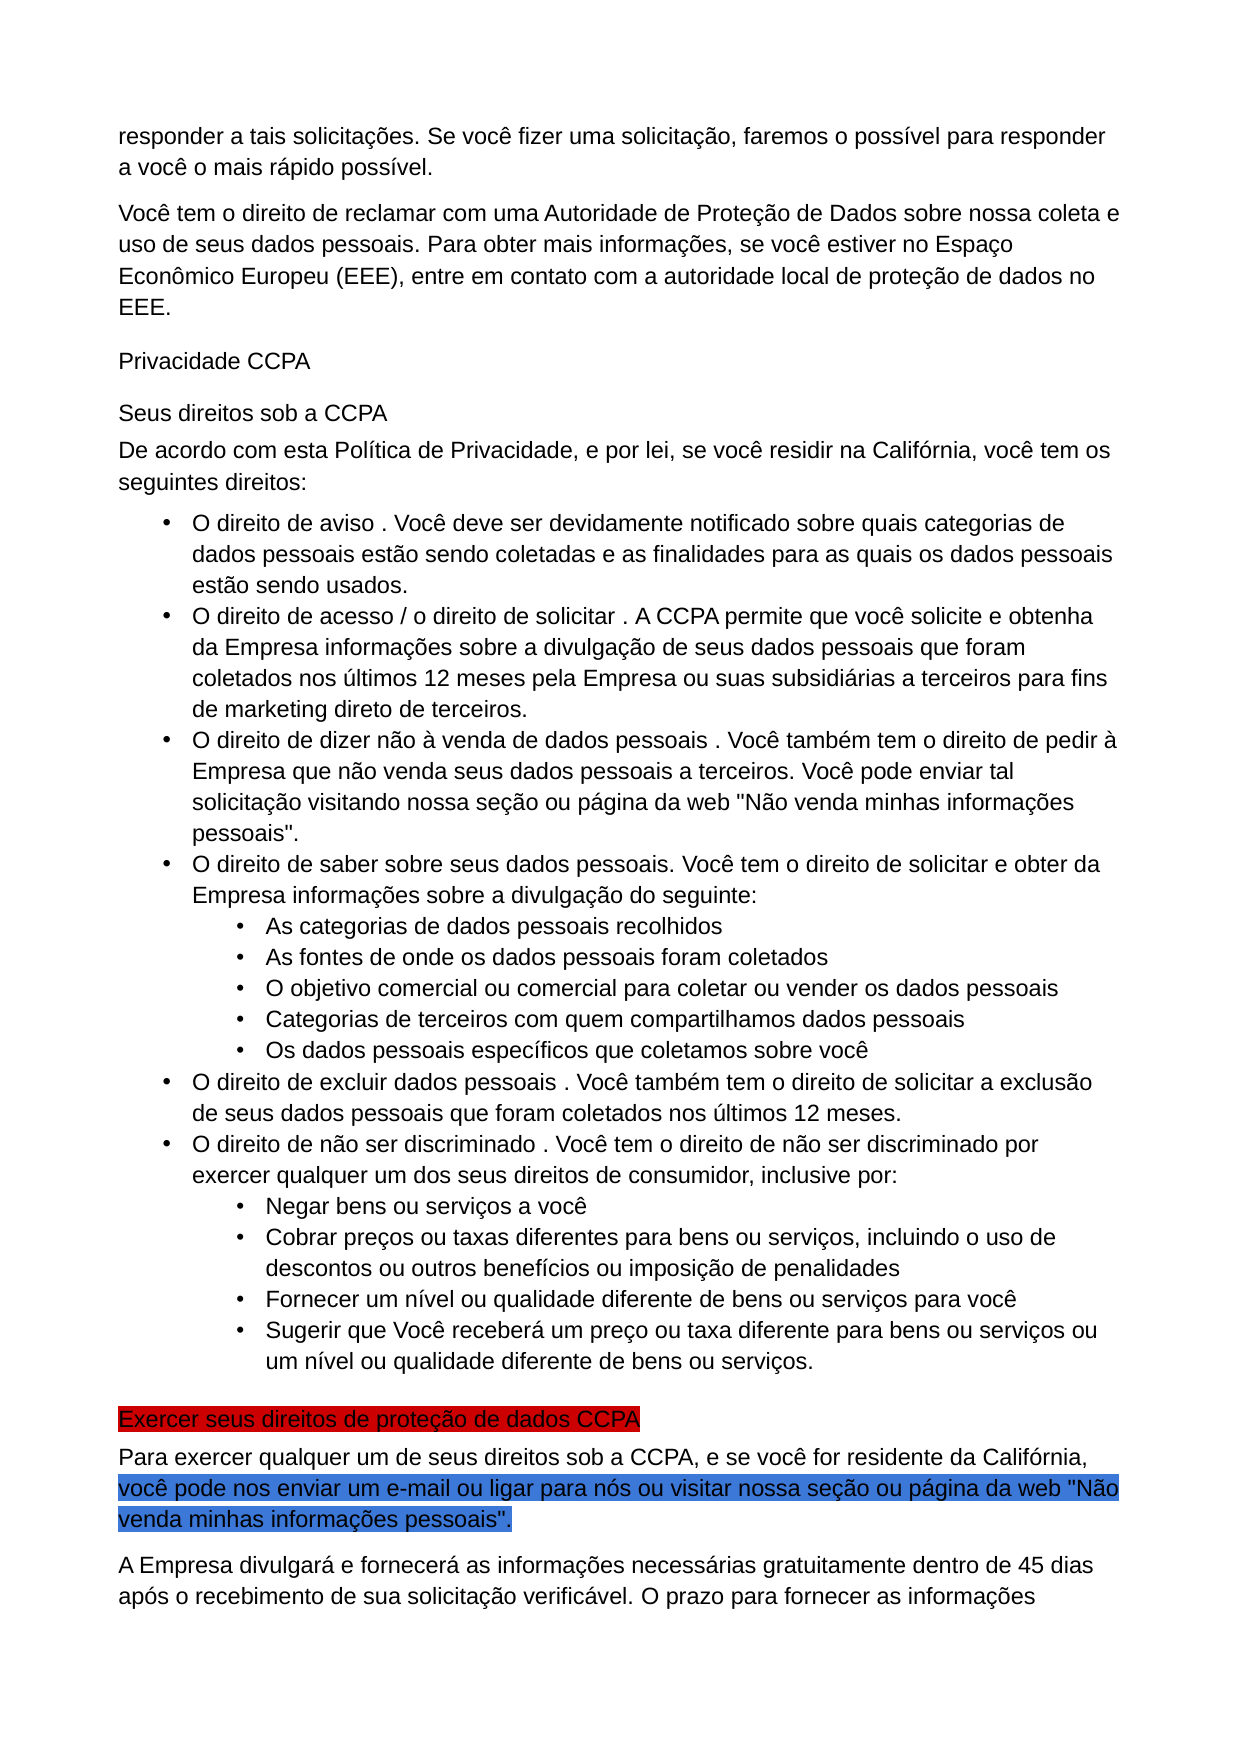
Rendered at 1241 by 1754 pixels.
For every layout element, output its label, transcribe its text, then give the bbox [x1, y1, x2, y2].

list As categorias de dados pessoais recolhidos [236, 912, 1122, 939]
list As fontes de onde os dados pessoais foram coletados [236, 943, 1122, 971]
list Negar bens ou serviços a você [236, 1192, 1122, 1219]
list O direito de acesso / o direito de solicitar . A CCPA permite que você solicite e obtenha da Empresa informações sobre a divulgação de seus dados pessoais que foram coletados nos últimos 12 meses pela Empresa ou suas subsidiárias a terceiros para fins de marketing direto de terceiros. [162, 602, 1122, 722]
list Sugerir que Você receberá um preço ou taxa diferente para bens ou serviços ou um nível ou qualidade diferente de bens ou serviços. [236, 1317, 1122, 1374]
subtitle Seus direitos sob a CCPA [118, 399, 1122, 426]
list O objetivo comercial ou comercial para coletar ou vender os dados pessoais [236, 974, 1122, 1002]
list O direito de não ser discriminado . Você tem o direito de não ser discriminado por exercer qualquer um dos seus direitos de consumidor, inclusive por: [162, 1130, 1122, 1188]
list Fornecer um nível ou qualidade diferente de bens ou serviços para você [236, 1285, 1122, 1312]
text responder a tais solicitações. Se você fizer uma solicitação, faremos o possível para responder a você o mais rápido possível. [118, 118, 1122, 181]
list O direito de saber sobre seus dados pessoais. Você tem o direito de solicitar e obter da Empresa informações sobre a divulgação do seguinte: [162, 850, 1122, 908]
list O direito de excluir dados pessoais . Você também tem o direito de solicitar a exclusão de seus dados pessoais que foram coletados nos últimos 12 meses. [162, 1068, 1122, 1126]
list O direito de dizer não à venda de dados pessoais . Você também tem o direito de pedir à Empresa que não venda seus dados pessoais a terceiros. Você pode enviar tal solicitação visitando nossa seção ou página da web "Não venda minhas informações pessoais". [162, 726, 1122, 846]
text Você tem o direito de reclamar com uma Autoridade de Proteção de Dados sobre nossa coleta e uso de seus dados pessoais. Para obter mais informações, se você estiver no Espaço Econômico Europeu (EEE), entre em contato com a autoridade local de proteção de dados no EEE. [118, 195, 1122, 320]
text Para exercer qualquer um de seus direitos sob a CCPA, e se você for residente da Califórnia, você pode nos enviar um e-mail ou ligar para nós ou visitar nossa seção ou página da web "Não venda minhas informações pessoais". [118, 1439, 1122, 1532]
subtitle Privacidade CCPA [118, 347, 1122, 374]
subtitle Exercer seus direitos de proteção de dados CCPA [118, 1406, 1122, 1432]
list Os dados pessoais específicos que coletamos sobre você [236, 1037, 1122, 1064]
text A Empresa divulgará e fornecerá as informações necessárias gratuitamente dentro de 45 dias após o recebimento de sua solicitação verificável. O prazo para fornecer as informações [118, 1547, 1122, 1609]
text De acordo com esta Política de Privacidade, e por lei, se você residir na Califórnia, você tem os seguintes direitos: [118, 432, 1122, 495]
list Categorias de terceiros com quem compartilhamos dados pessoais [236, 1006, 1122, 1033]
list O direito de aviso . Você deve ser devidamente notificado sobre quais categorias de dados pessoais estão sendo coletadas e as finalidades para as quais os dados pessoais estão sendo usados. [162, 509, 1122, 598]
list Cobrar preços ou taxas diferentes para bens ou serviços, incluindo o uso de descontos ou outros benefícios ou imposição de penalidades [236, 1223, 1122, 1281]
